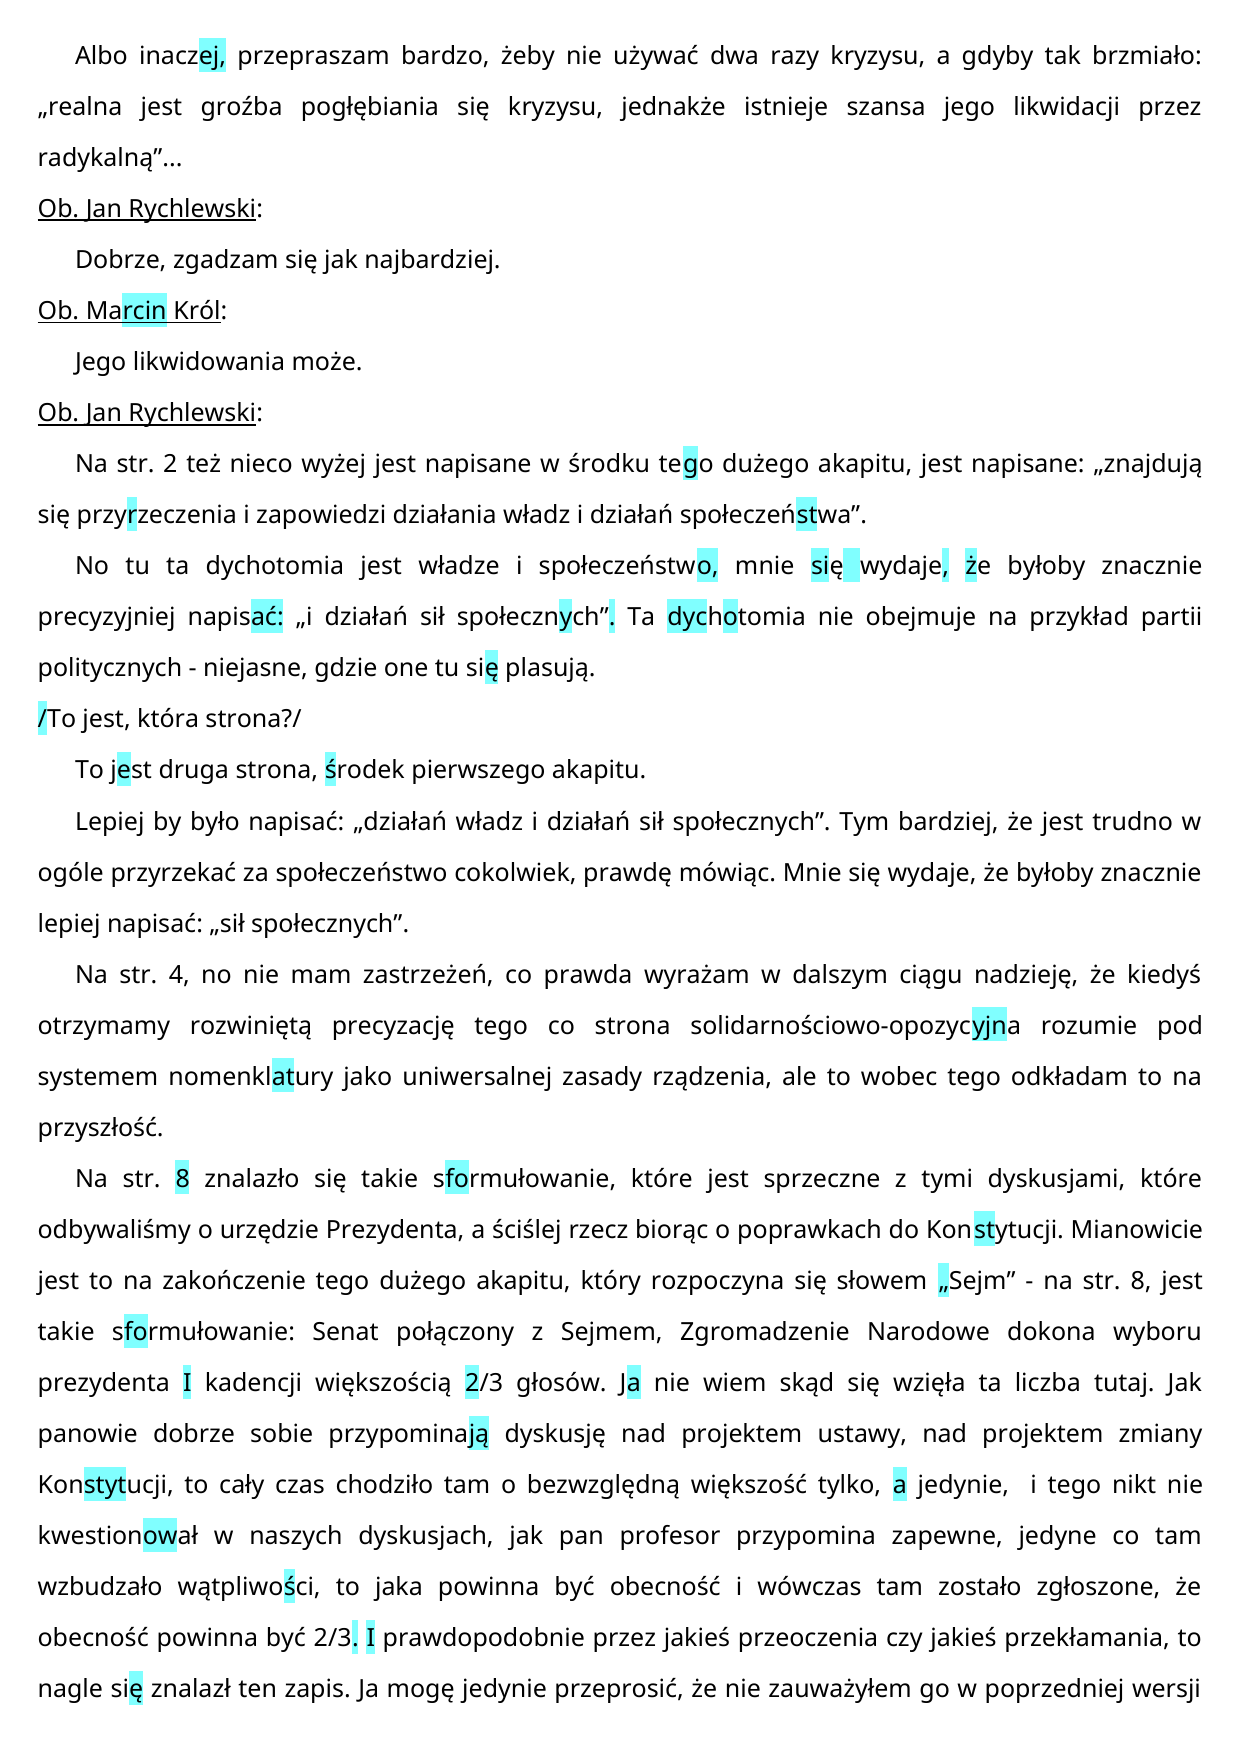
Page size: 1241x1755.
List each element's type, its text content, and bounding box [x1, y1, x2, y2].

text Na str. 2 też nieco wyżej jest napisane w środku tego dużego akapitu, jest napisane: „znajdują się przyrzeczenia i zapowiedzi działania władz i działań społeczeństwa”. [37, 446, 1203, 531]
text Ob. Jan Rychlewski: [37, 395, 1203, 429]
text No tu ta dychotomia jest władze i społeczeństwo, mnie się wydaje, że byłoby znacznie precyzyjniej napisać: „i działań sił społecznych”. Ta dychotomia nie obejmuje na przykład partii politycznych - niejasne, gdzie one tu się plasują. [37, 548, 1203, 684]
text Lepiej by było napisać: „działań władz i działań sił społecznych”. Tym bardziej, że jest trudno w ogóle przyrzekać za społeczeństwo cokolwiek, prawdę mówiąc. Mnie się wydaje, że byłoby znacznie lepiej napisać: „sił społecznych”. [37, 803, 1203, 939]
text Na str. 8 znalazło się takie sformułowanie, które jest sprzeczne z tymi dyskusjami, które odbywaliśmy o urzędzie Prezydenta, a ściślej rzecz biorąc o poprawkach do Konstytucji. Mianowicie jest to na zakończenie tego dużego akapitu, który rozpoczyna się słowem „Sejm” - na str. 8, jest takie sformułowanie: Senat połączony z Sejmem, Zgromadzenie Narodowe dokona wyboru prezydenta I kadencji większością 2/3 głosów. Ja nie wiem skąd się wzięła ta liczba tutaj. Jak panowie dobrze sobie przypominają dyskusję nad projektem ustawy, nad projektem zmiany Konstytucji, to cały czas chodziło tam o bezwzględną większość tylko, a jedynie, i tego nikt nie kwestionował w naszych dyskusjach, jak pan profesor przypomina zapewne, jedyne co tam wzbudzało wątpliwości, to jaka powinna być obecność i wówczas tam zostało zgłoszone, że obecność powinna być 2/3. I prawdopodobnie przez jakieś przeoczenia czy jakieś przekłamania, to nagle się znalazł ten zapis. Ja mogę jedynie przeprosić, że nie zauważyłem go w poprzedniej wersji [37, 1160, 1203, 1705]
text To jest druga strona, środek pierwszego akapitu. [37, 752, 1203, 786]
text Dobrze, zgadzam się jak najbardziej. [37, 242, 1203, 276]
text Jego likwidowania może. [37, 344, 1203, 378]
text /To jest, która strona?/ [37, 701, 1203, 735]
text Albo inaczej, przepraszam bardzo, żeby nie używać dwa razy kryzysu, a gdyby tak brzmiało: „realna jest groźba pogłębiania się kryzysu, jednakże istnieje szansa jego likwidacji przez radykalną”... [37, 37, 1203, 174]
text Ob. Jan Rychlewski: [37, 191, 1203, 225]
text Na str. 4, no nie mam zastrzeżeń, co prawda wyrażam w dalszym ciągu nadzieję, że kiedyś otrzymamy rozwiniętą precyzację tego co strona solidarnościowo-opozycyjna rozumie pod systemem nomenklatury jako uniwersalnej zasady rządzenia, ale to wobec tego odkładam to na przyszłość. [37, 956, 1203, 1143]
text Ob. Marcin Król: [37, 293, 1203, 327]
